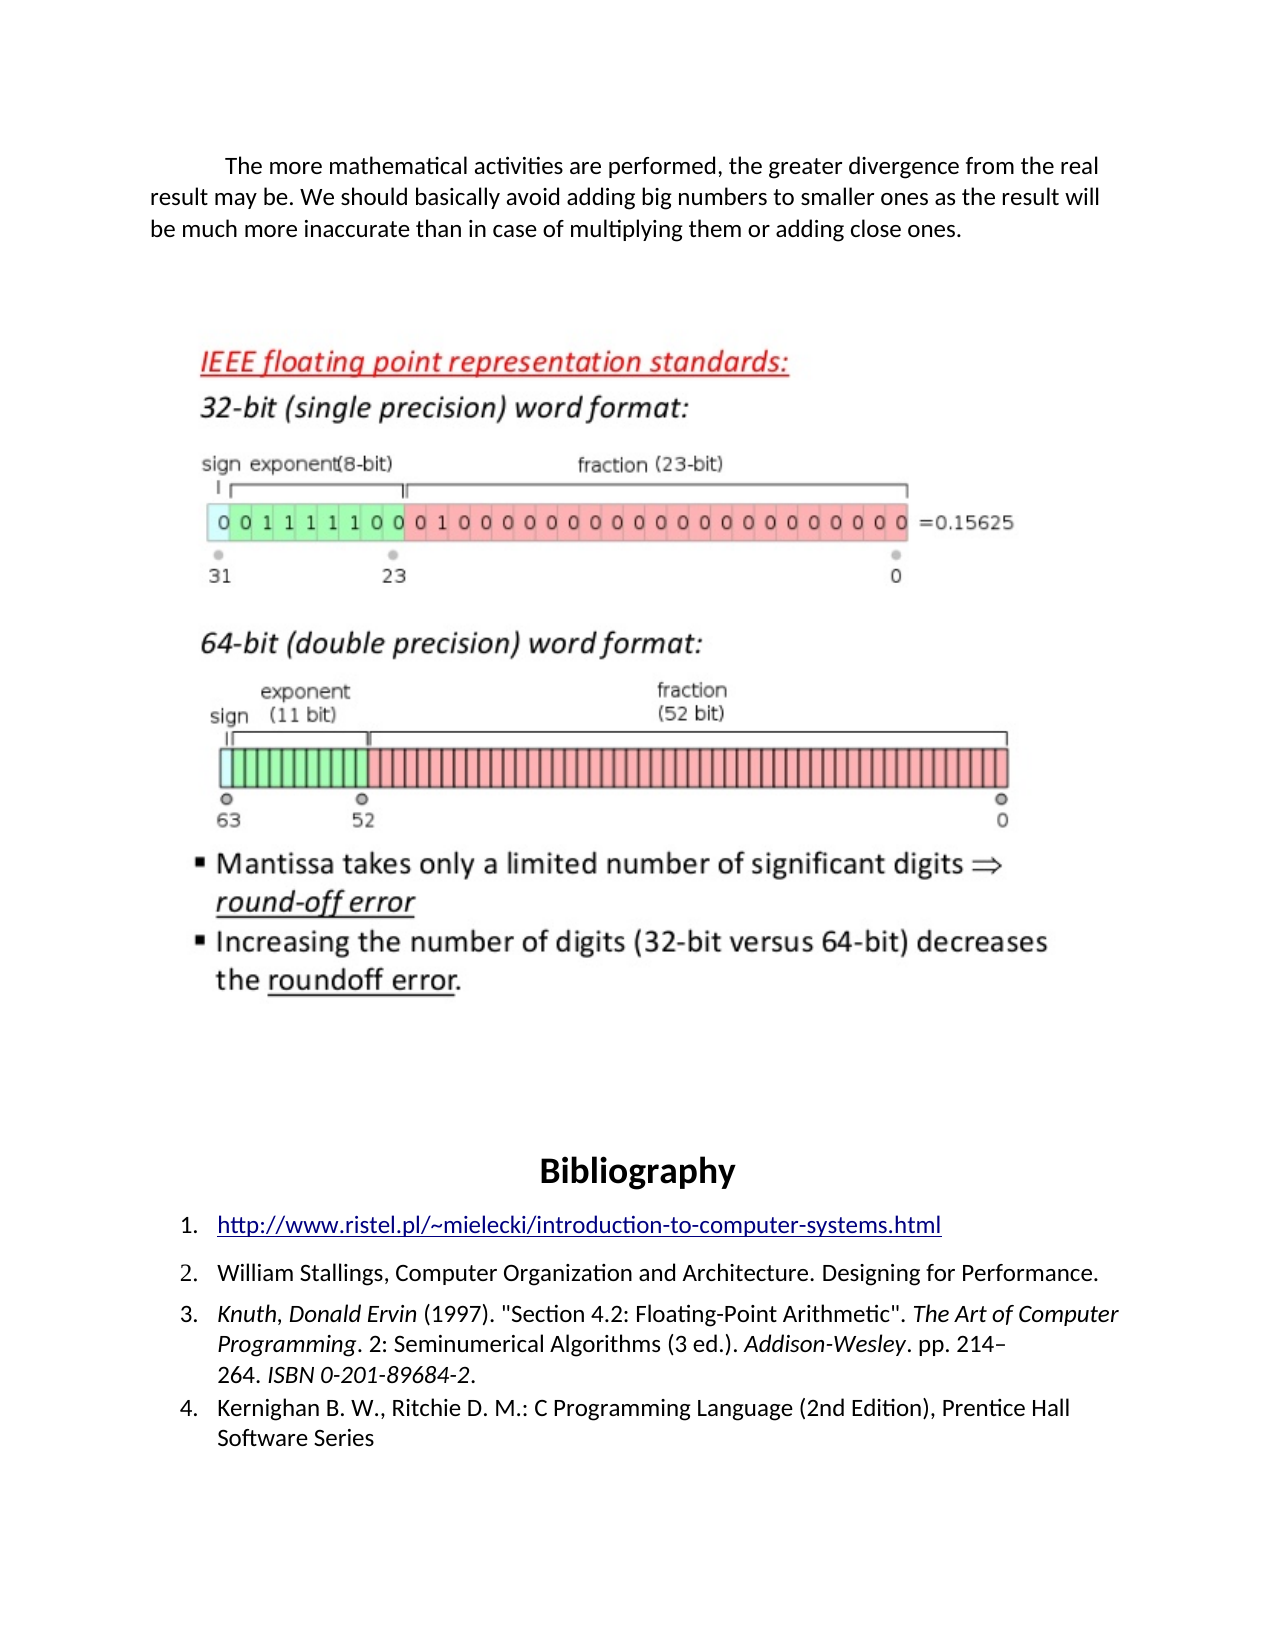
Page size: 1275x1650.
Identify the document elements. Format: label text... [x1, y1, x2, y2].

text Bibliography [150, 1147, 1125, 1193]
list William Stallings, Computer Organization and Architecture. Designing for Performance. [179, 1257, 1125, 1287]
list Kernighan B. W., Ritchie D. M.: C Programming Language (2nd Edition), Prentice Hall Software Series [179, 1392, 1125, 1453]
list http://www.ristel.pl/~mielecki/introduction-to-computer-systems.html [179, 1209, 1125, 1240]
list Knuth, Donald Ervin (1997). "Section 4.2: Floating-Point Arithmetic". The Art of Computer Programming. 2: Seminumerical Algorithms (3 ed.). Addison-Wesley. pp. 214–264. ISBN 0-201-89684-2. [179, 1298, 1125, 1389]
text The more mathematical activities are performed, the greater divergence from the real result may be. We should basically avoid adding big numbers to smaller ones as the result will be much more inaccurate than in case of multiplying them or adding close ones. [150, 150, 1125, 243]
